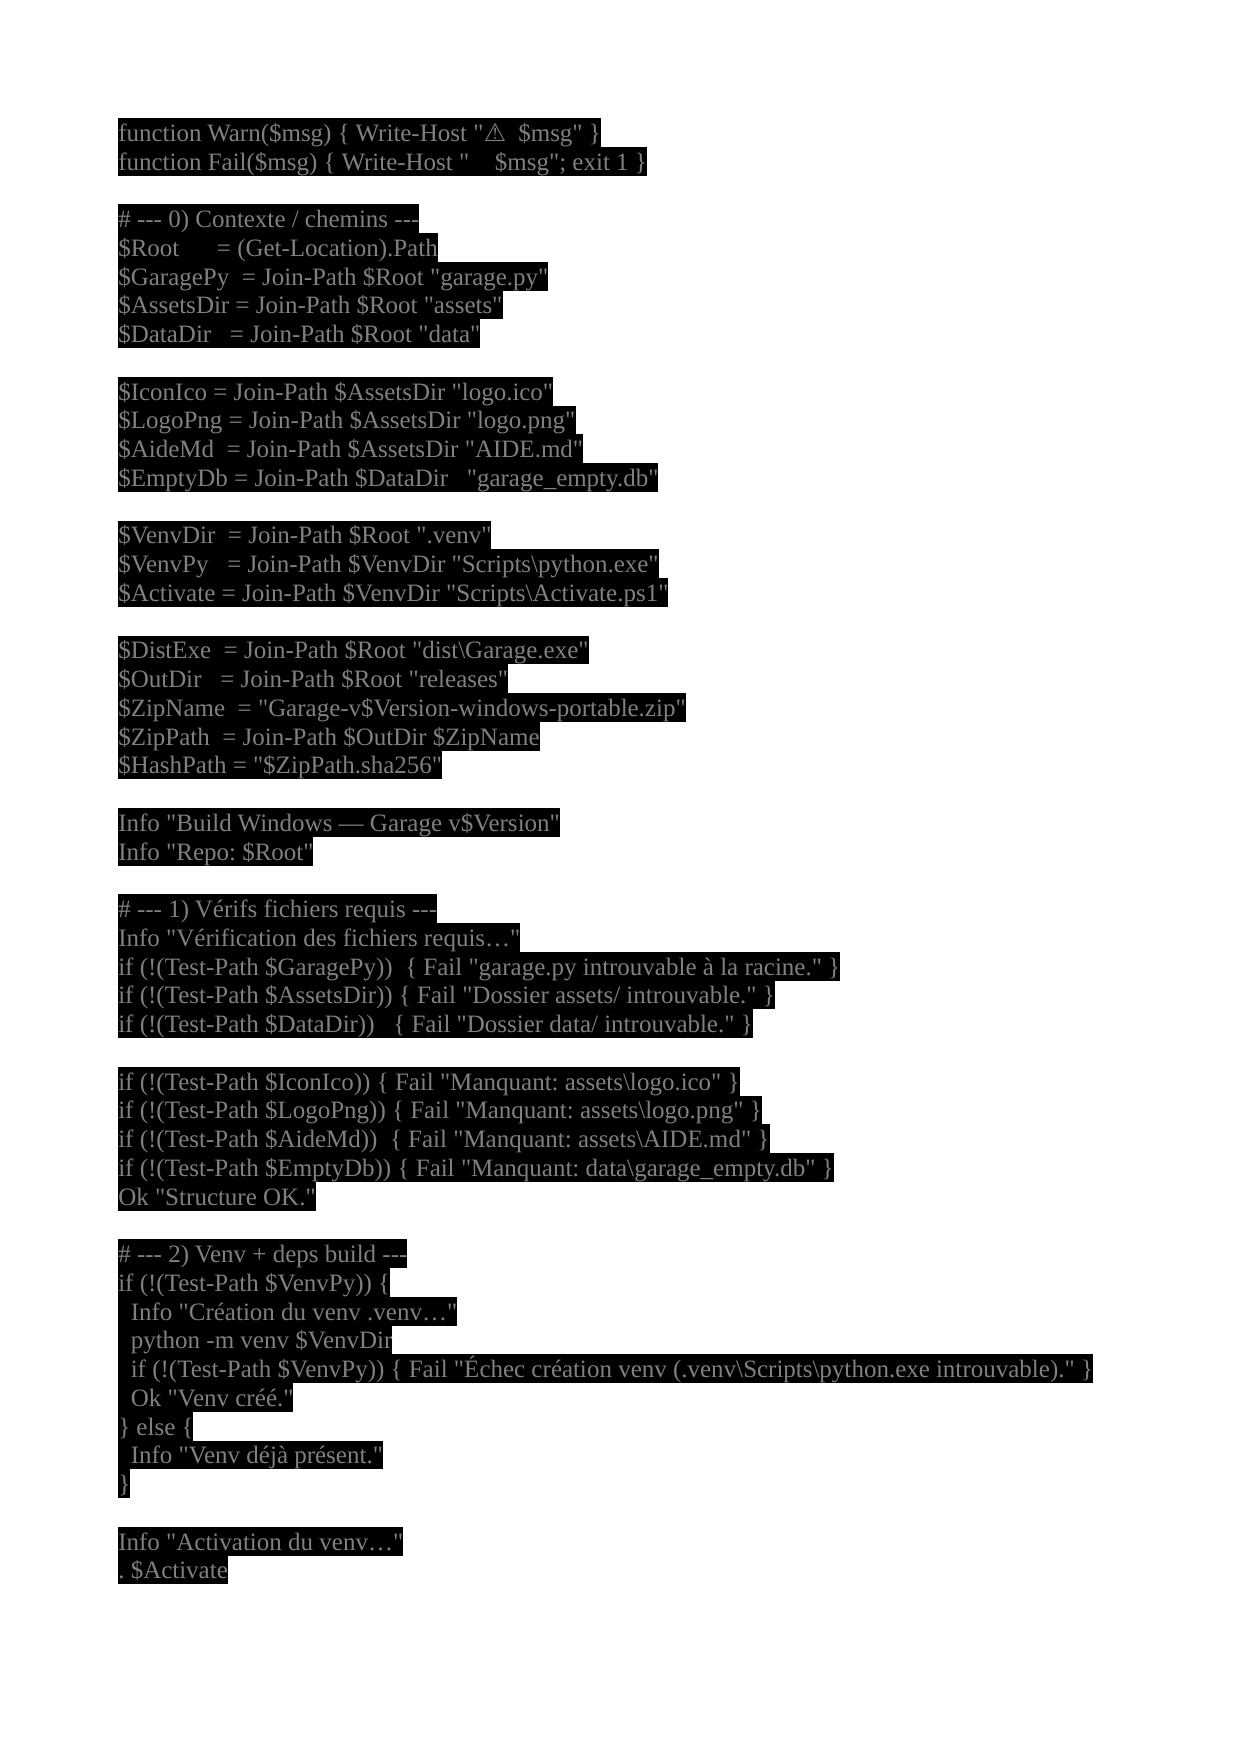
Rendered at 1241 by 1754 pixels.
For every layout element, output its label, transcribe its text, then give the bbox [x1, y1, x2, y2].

text function Warn($msg) { Write-Host "⚠️ $msg" } function Fail($msg) { Write-Host "❌ $msg"; exit 1 } # --- 0) Contexte / chemins --- $Root = (Get-Location).Path $GaragePy = Join-Path $Root "garage.py" $AssetsDir = Join-Path $Root "assets" $DataDir = Join-Path $Root "data" $IconIco = Join-Path $AssetsDir "logo.ico" $LogoPng = Join-Path $AssetsDir "logo.png" $AideMd = Join-Path $AssetsDir "AIDE.md" $EmptyDb = Join-Path $DataDir "garage_empty.db" $VenvDir = Join-Path $Root ".venv" $VenvPy = Join-Path $VenvDir "Scripts\python.exe" $Activate = Join-Path $VenvDir "Scripts\Activate.ps1" $DistExe = Join-Path $Root "dist\Garage.exe" $OutDir = Join-Path $Root "releases" $ZipName = "Garage-v$Version-windows-portable.zip" $ZipPath = Join-Path $OutDir $ZipName $HashPath = "$ZipPath.sha256" Info "Build Windows — Garage v$Version" Info "Repo: $Root" # --- 1) Vérifs fichiers requis --- Info "Vérification des fichiers requis…" if (!(Test-Path $GaragePy)) { Fail "garage.py introuvable à la racine." } if (!(Test-Path $AssetsDir)) { Fail "Dossier assets/ introuvable." } if (!(Test-Path $DataDir)) { Fail "Dossier data/ introuvable." } if (!(Test-Path $IconIco)) { Fail "Manquant: assets\logo.ico" } if (!(Test-Path $LogoPng)) { Fail "Manquant: assets\logo.png" } if (!(Test-Path $AideMd)) { Fail "Manquant: assets\AIDE.md" } if (!(Test-Path $EmptyDb)) { Fail "Manquant: data\garage_empty.db" } Ok "Structure OK." # --- 2) Venv + deps build --- if (!(Test-Path $VenvPy)) { Info "Création du venv .venv…" python -m venv $VenvDir if (!(Test-Path $VenvPy)) { Fail "Échec création venv (.venv\Scripts\python.exe introuvable)." } Ok "Venv créé." } else { Info "Venv déjà présent." } Info "Activation du venv…" . $Activate [118, 118, 1122, 1613]
